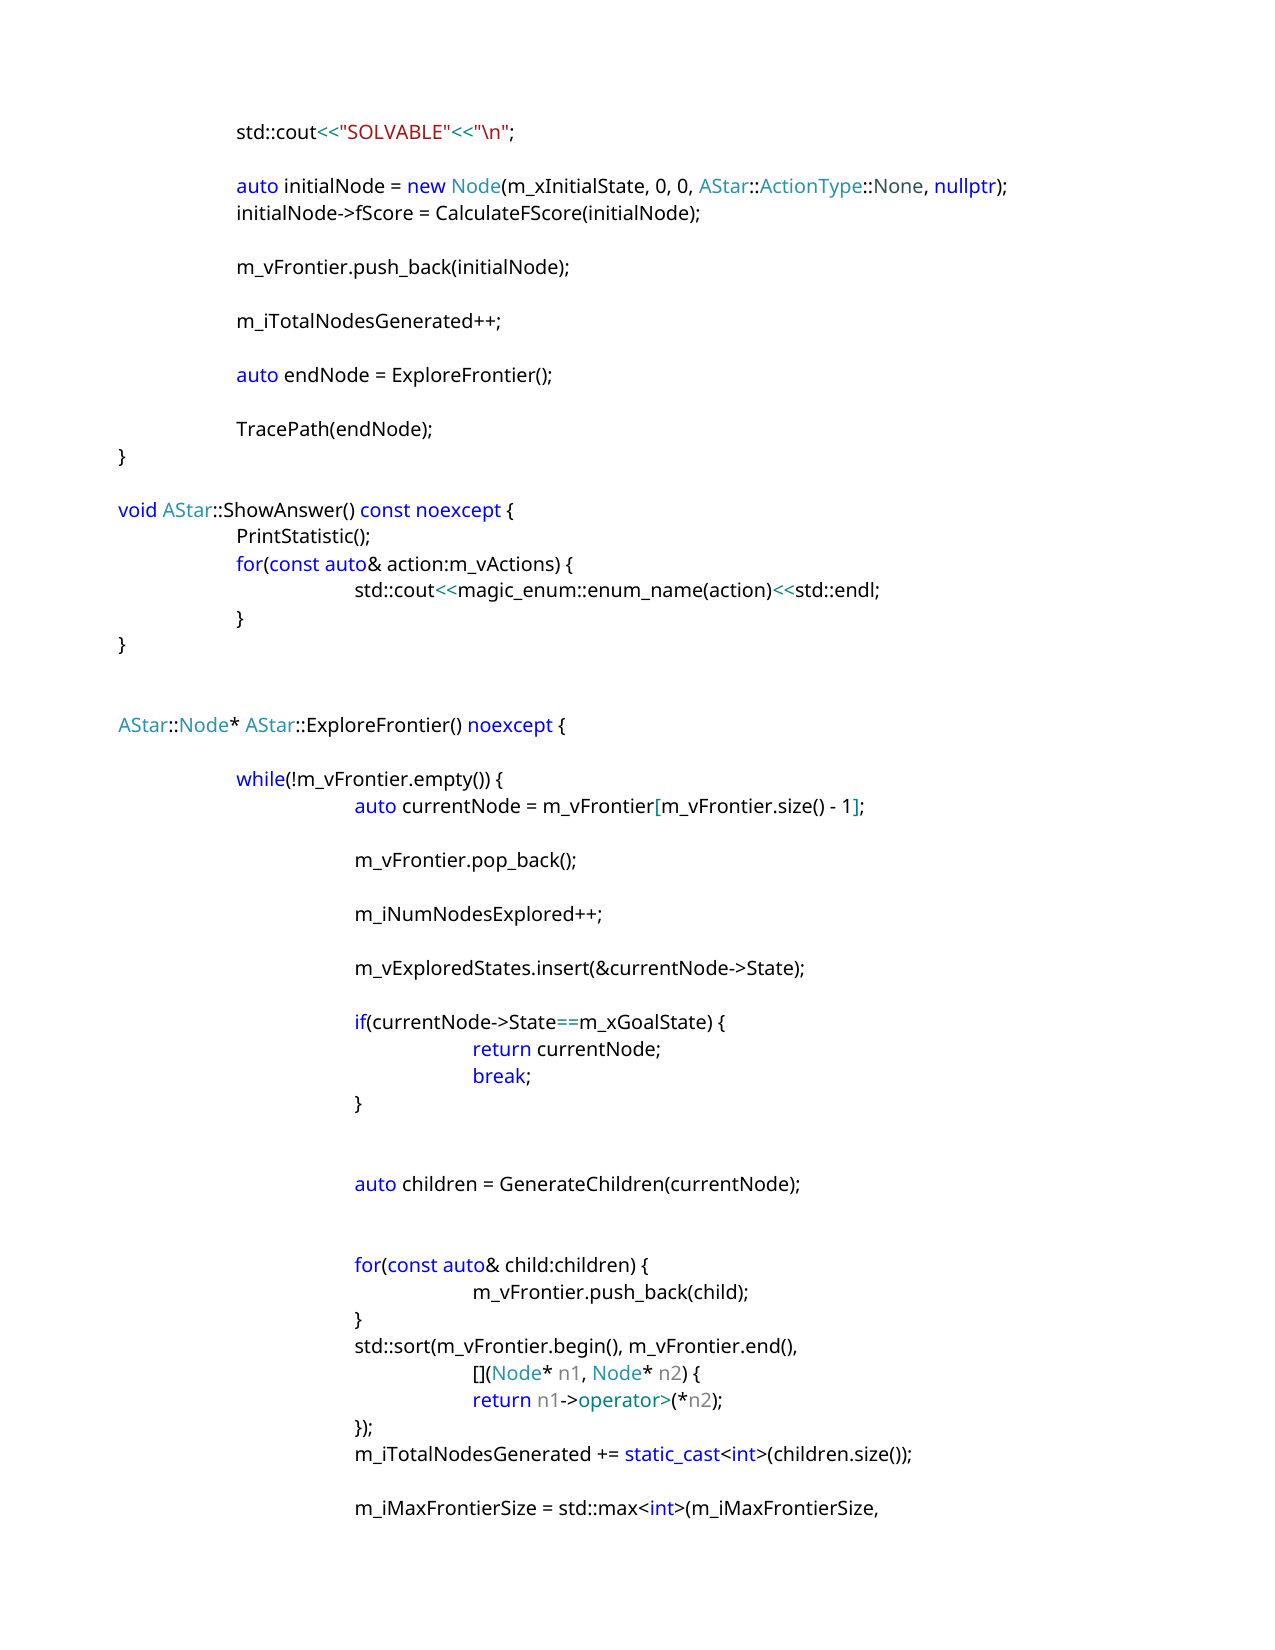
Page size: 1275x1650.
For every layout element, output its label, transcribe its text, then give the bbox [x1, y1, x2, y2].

text break; [118, 1062, 1157, 1089]
text std::cout<<"SOLVABLE"<<"\n"; [118, 118, 1157, 145]
text m_iTotalNodesGenerated += static_cast<int>(children.size()); [118, 1440, 1157, 1467]
text std::cout<<magic_enum::enum_name(action)<<std::endl; [118, 577, 1157, 604]
text m_iTotalNodesGenerated++; [118, 307, 1157, 334]
text auto endNode = ExploreFrontier(); [118, 361, 1157, 388]
text } [118, 631, 1157, 658]
text AStar::Node* AStar::ExploreFrontier() noexcept { [118, 712, 1157, 739]
text } [118, 442, 1157, 469]
text m_vFrontier.push_back(initialNode); [118, 253, 1157, 280]
text } [118, 604, 1157, 631]
text std::sort(m_vFrontier.begin(), m_vFrontier.end(), [118, 1332, 1157, 1359]
text TracePath(endNode); [118, 415, 1157, 442]
text m_vExploredStates.insert(&currentNode->State); [118, 954, 1157, 981]
text }); [118, 1413, 1157, 1440]
text return n1->operator>(*n2); [118, 1386, 1157, 1413]
text auto children = GenerateChildren(currentNode); [118, 1170, 1157, 1197]
text [](Node* n1, Node* n2) { [118, 1359, 1157, 1386]
text m_vFrontier.push_back(child); [118, 1278, 1157, 1305]
text m_vFrontier.pop_back(); [118, 847, 1157, 873]
text return currentNode; [118, 1035, 1157, 1062]
text } [118, 1089, 1157, 1116]
text auto currentNode = m_vFrontier[m_vFrontier.size() - 1]; [118, 793, 1157, 819]
text while(!m_vFrontier.empty()) { [118, 766, 1157, 793]
text auto initialNode = new Node(m_xInitialState, 0, 0, AStar::ActionType::None, nullptr); [118, 172, 1157, 199]
text } [118, 1305, 1157, 1332]
text initialNode->fScore = CalculateFScore(initialNode); [118, 199, 1157, 226]
text m_iNumNodesExplored++; [118, 901, 1157, 927]
text PrintStatistic(); [118, 523, 1157, 550]
text if(currentNode->State==m_xGoalState) { [118, 1008, 1157, 1035]
text for(const auto& child:children) { [118, 1251, 1157, 1278]
text for(const auto& action:m_vActions) { [118, 550, 1157, 577]
text m_iMaxFrontierSize = std::max<int>(m_iMaxFrontierSize, [118, 1494, 1157, 1521]
text void AStar::ShowAnswer() const noexcept { [118, 496, 1157, 523]
